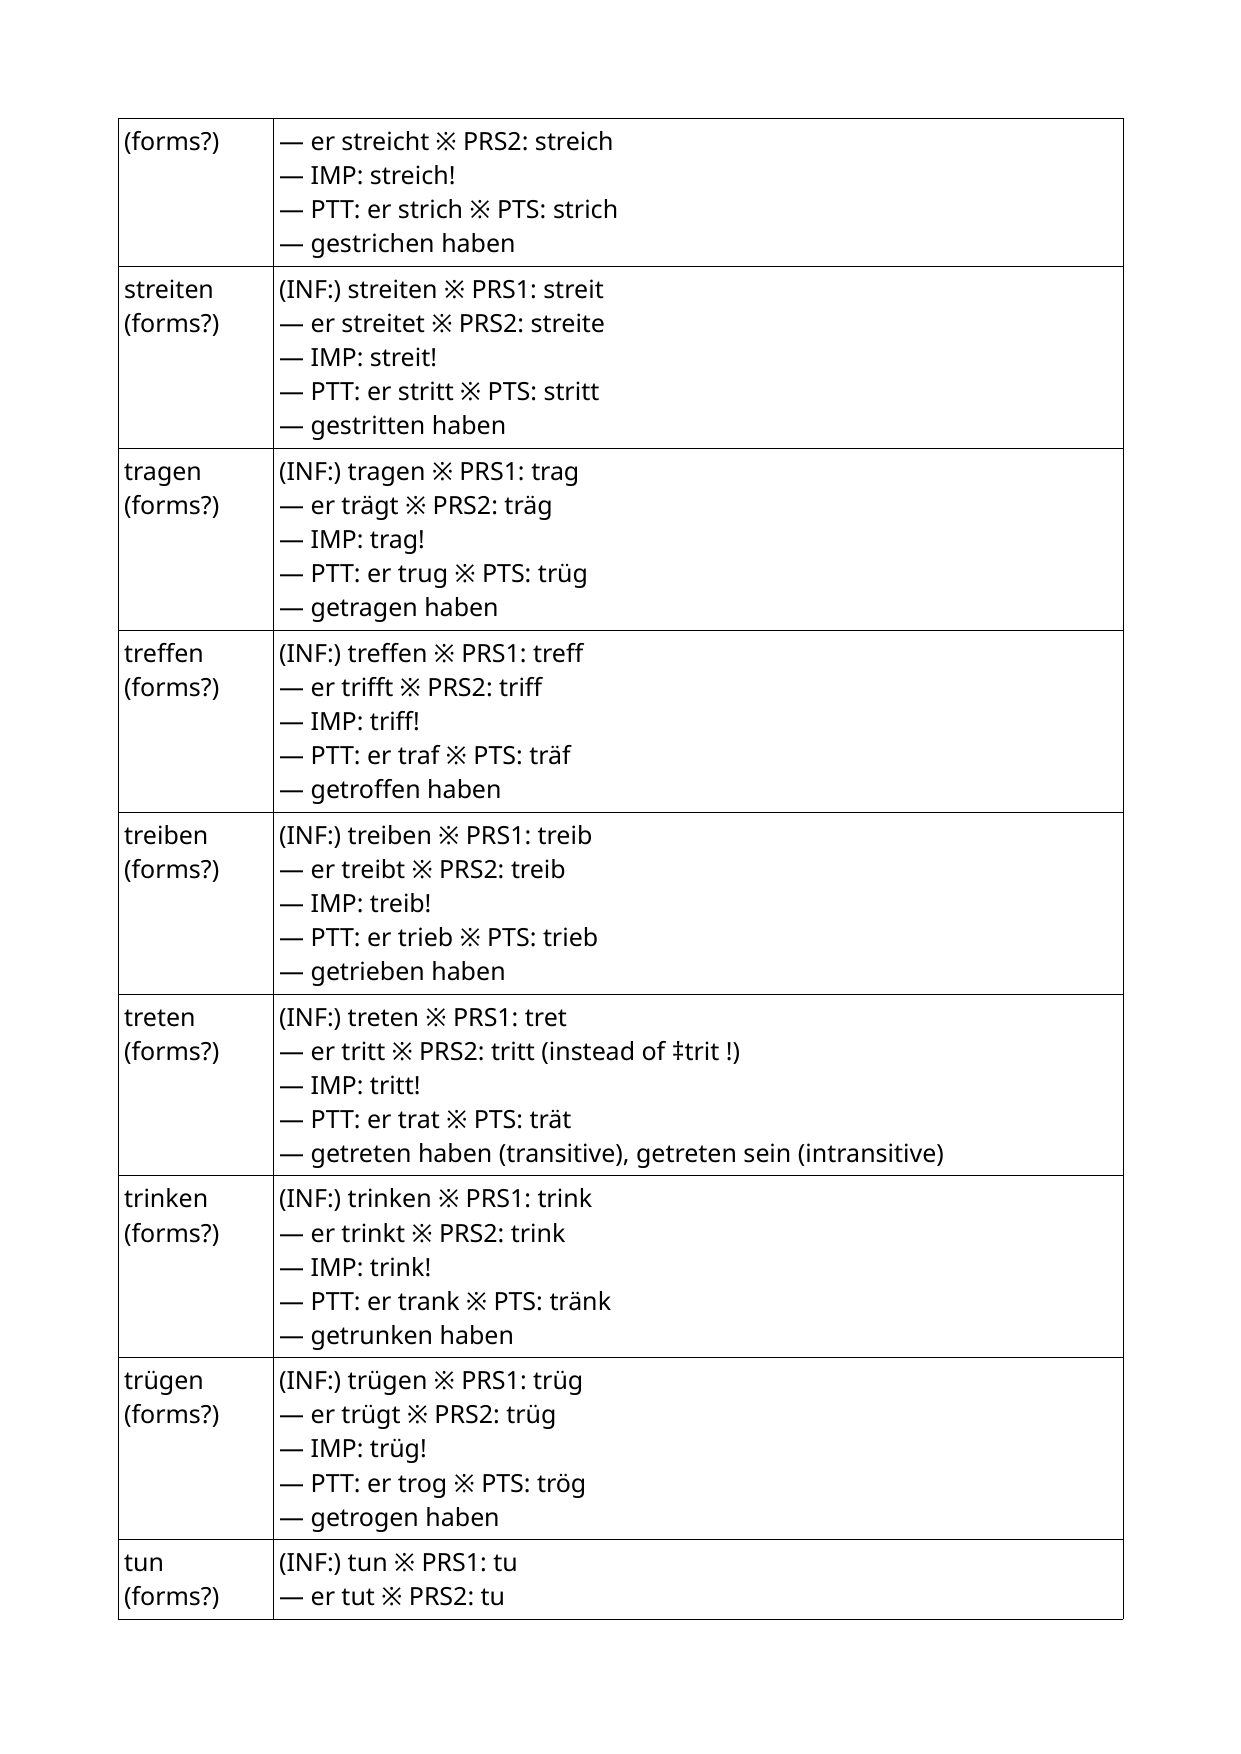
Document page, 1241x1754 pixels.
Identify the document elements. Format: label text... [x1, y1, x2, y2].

table_cell (INF:) treten ※ PRS1: tret — er tritt ※ PRS2: tritt (instead of ‡trit !) — IMP: tritt! — PTT: er trat ※ PTS: trät — getreten haben (transitive), getreten sein (intransitive) [274, 995, 1123, 1175]
table_cell (INF:) trügen ※ PRS1: trüg — er trügt ※ PRS2: trüg — IMP: trüg! — PTT: er trog ※ PTS: trög — getrogen haben [274, 1358, 1123, 1539]
table_cell treiben (forms?) [119, 813, 273, 993]
table_cell (INF:) tragen ※ PRS1: trag — er trägt ※ PRS2: träg — IMP: trag! — PTT: er trug ※ PTS: trüg — getragen haben [274, 449, 1123, 630]
table_cell tun (forms?) [119, 1540, 273, 1619]
table_cell (forms?) [119, 119, 273, 266]
table_cell treffen (forms?) [119, 631, 273, 812]
table_cell (INF:) tun ※ PRS1: tu — er tut ※ PRS2: tu [274, 1540, 1123, 1619]
table_cell (INF:) treiben ※ PRS1: treib — er treibt ※ PRS2: treib — IMP: treib! — PTT: er trieb ※ PTS: trieb — getrieben haben [274, 813, 1123, 993]
table_cell (INF:) treffen ※ PRS1: treff — er trifft ※ PRS2: triff — IMP: triff! — PTT: er traf ※ PTS: träf — getroffen haben [274, 631, 1123, 812]
table_cell trügen (forms?) [119, 1358, 273, 1539]
table_cell tragen (forms?) [119, 449, 273, 630]
table_cell streiten (forms?) [119, 267, 273, 448]
table_cell trinken (forms?) [119, 1176, 273, 1357]
table_cell — er streicht ※ PRS2: streich — IMP: streich! — PTT: er strich ※ PTS: strich — gestrichen haben [274, 119, 1123, 266]
table_cell treten (forms?) [119, 995, 273, 1175]
table_cell (INF:) streiten ※ PRS1: streit — er streitet ※ PRS2: streite — IMP: streit! — PTT: er stritt ※ PTS: stritt — gestritten haben [274, 267, 1123, 448]
table_cell (INF:) trinken ※ PRS1: trink — er trinkt ※ PRS2: trink — IMP: trink! — PTT: er trank ※ PTS: tränk — getrunken haben [274, 1176, 1123, 1357]
